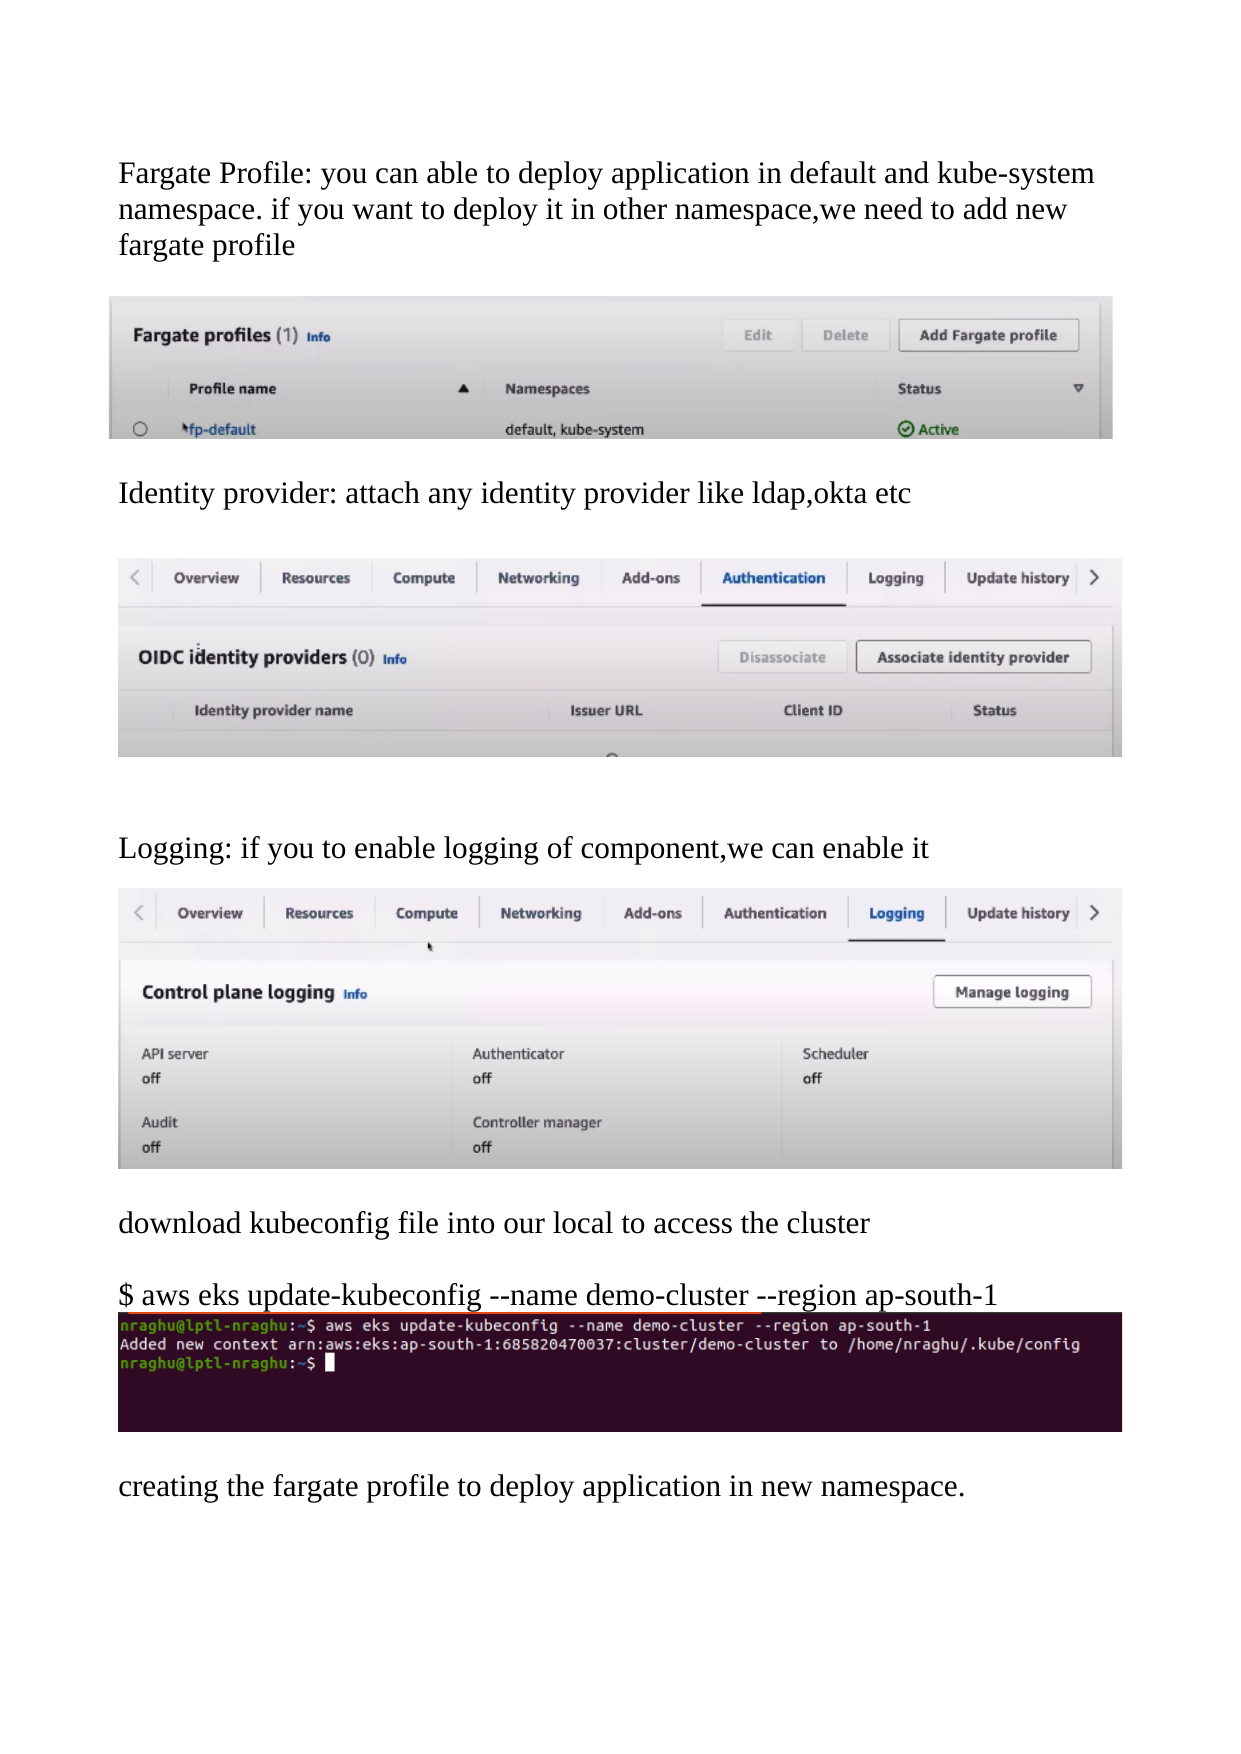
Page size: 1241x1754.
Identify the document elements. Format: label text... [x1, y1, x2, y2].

text Identity provider: attach any identity provider like ldap,okta etc [118, 474, 1122, 510]
text namespace. if you want to deploy it in other namespace,we need to add new fargate profile [118, 190, 1122, 262]
picture [118, 1312, 1123, 1432]
text download kubeconfig file into our local to access the cluster [118, 1204, 1122, 1241]
picture [118, 888, 1123, 1169]
picture [118, 558, 1123, 757]
text Fargate Profile: you can able to deploy application in default and kube-system [118, 154, 1122, 190]
picture [108, 296, 1113, 439]
text creating the fargate profile to deploy application in new namespace. [118, 1467, 1122, 1503]
text Logging: if you to enable logging of component,we can enable it [118, 829, 1122, 865]
text $ aws eks update-kubeconfig --name demo-cluster --region ap-south-1 [118, 1276, 1122, 1312]
